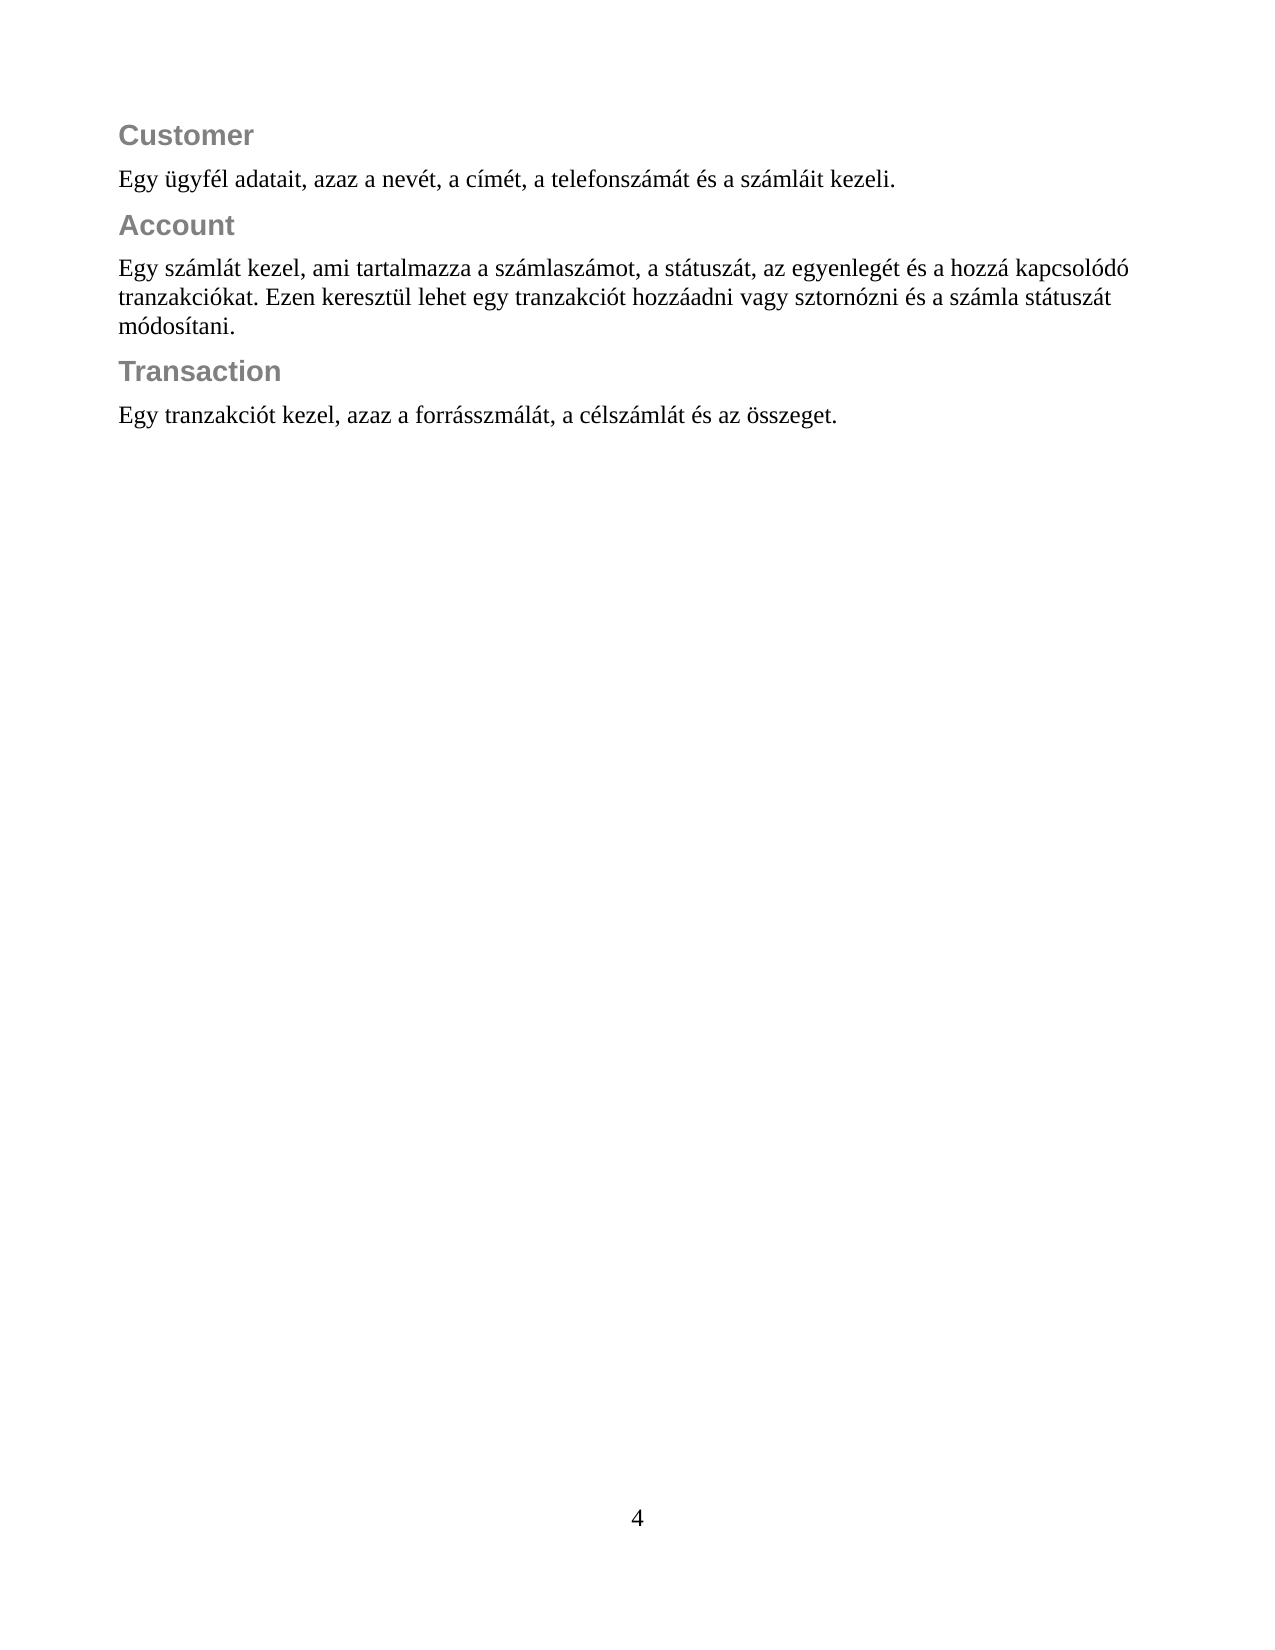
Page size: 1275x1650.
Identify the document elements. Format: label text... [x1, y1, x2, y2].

subtitle Customer [118, 118, 1157, 152]
subtitle Transaction [118, 354, 1157, 388]
text Egy számlát kezel, ami tartalmazza a számlaszámot, a státuszát, az egyenlegét és a hozzá kapcsolódó tranzakciókat. Ezen keresztül lehet egy tranzakciót hozzáadni vagy sztornózni és a számla státuszát módosítani. [118, 253, 1157, 340]
subtitle Account [118, 207, 1157, 241]
text Egy ügyfél adatait, azaz a nevét, a címét, a telefonszámát és a számláit kezeli. [118, 164, 1157, 193]
text Egy tranzakciót kezel, azaz a forrásszmálát, a célszámlát és az összeget. [118, 400, 1157, 429]
